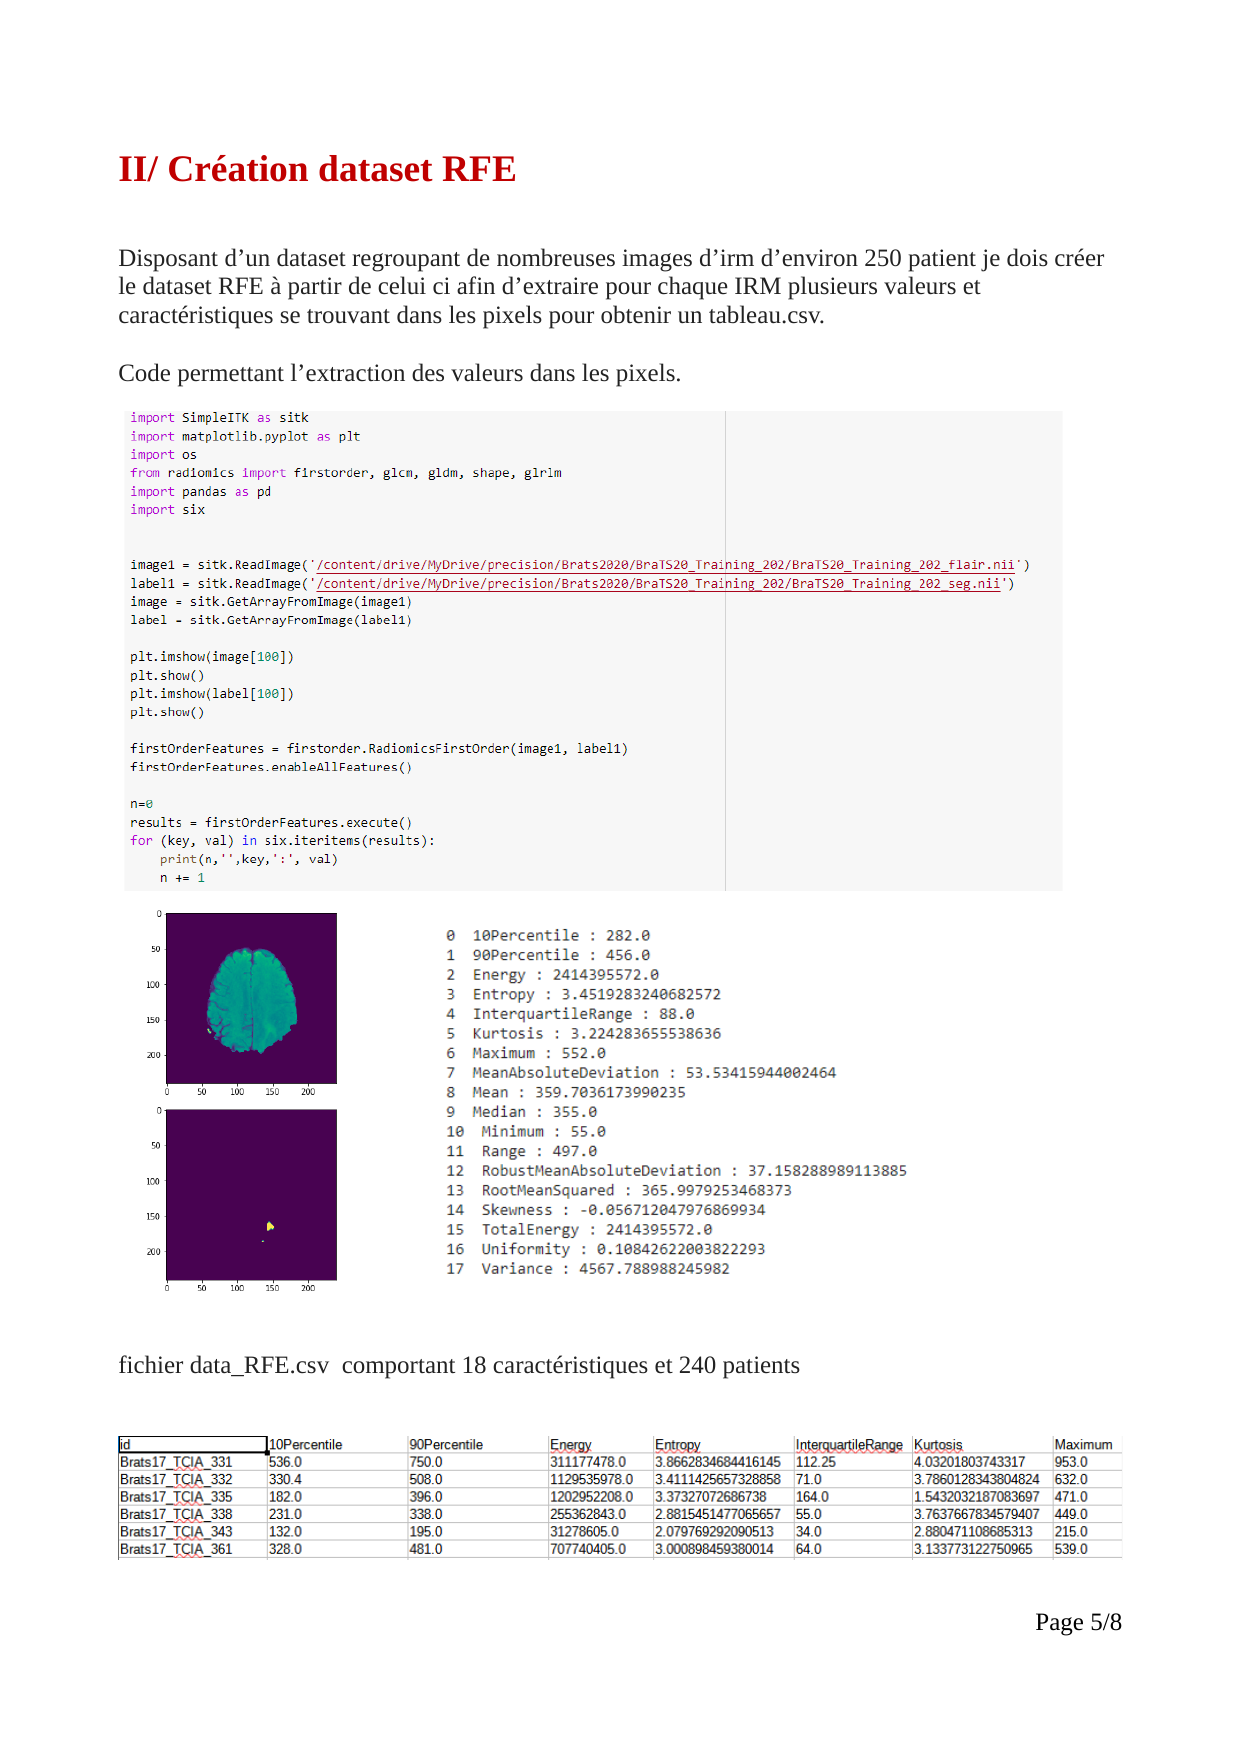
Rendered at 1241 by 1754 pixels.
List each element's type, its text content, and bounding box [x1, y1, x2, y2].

picture [118, 1436, 1123, 1560]
text Code permettant l’extraction des valeurs dans les pixels. [118, 358, 1122, 386]
picture [124, 411, 1063, 891]
text II/ Création dataset RFE [118, 147, 1122, 190]
text fichier data_RFE.csv comportant 18 caractéristiques et 240 patients [118, 1350, 1122, 1379]
text Disposant d’un dataset regroupant de nombreuses images d’irm d’environ 250 patient je dois créer le dataset RFE à partir de celui ci afin d’extraire pour chaque IRM plusieurs valeurs et caractéristiques se trouvant dans les pixels pour obtenir un tableau.csv. [118, 243, 1122, 329]
picture [126, 901, 350, 1298]
picture [436, 921, 914, 1290]
